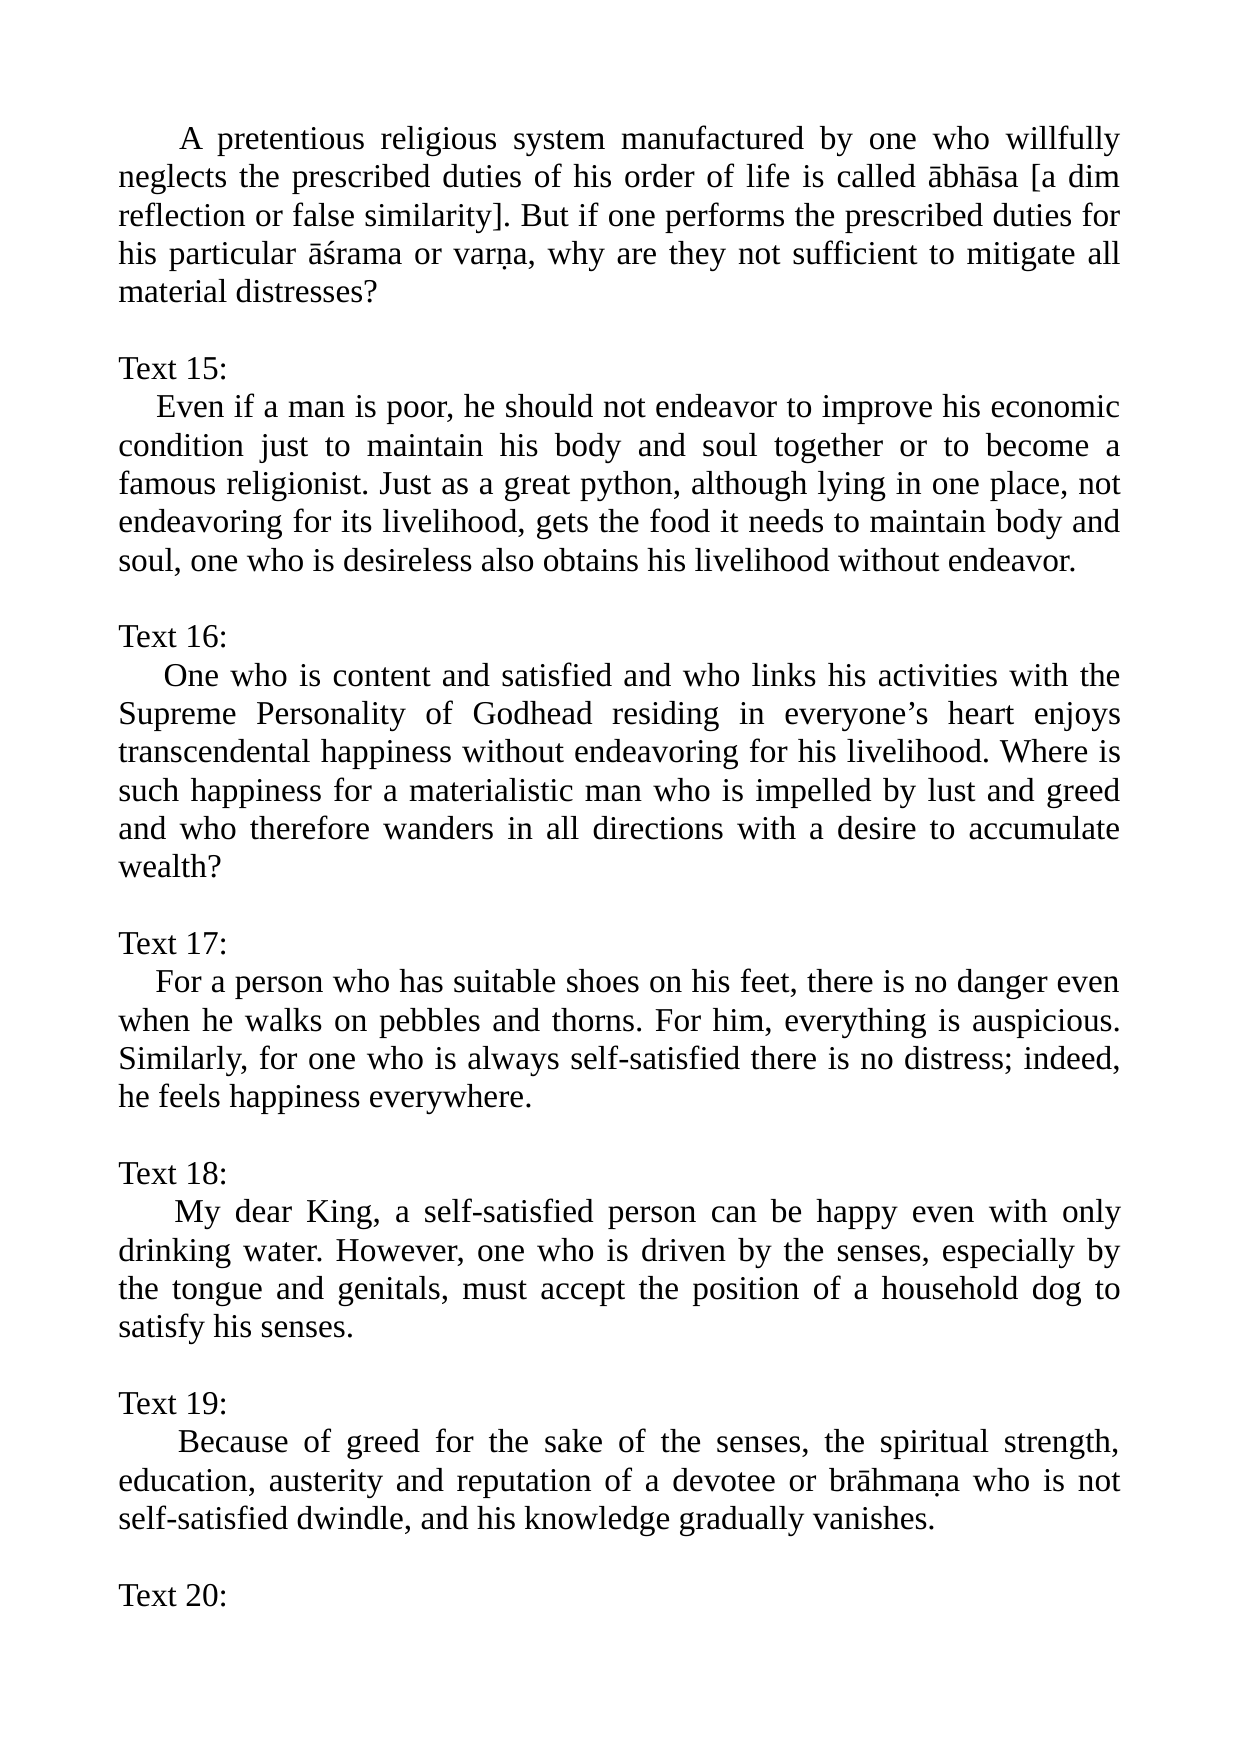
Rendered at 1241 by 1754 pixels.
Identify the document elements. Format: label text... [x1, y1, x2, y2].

text Text 15: [118, 348, 1122, 386]
text Even if a man is poor, he should not endeavor to improve his economic condition just to maintain his body and soul together or to become a famous religionist. Just as a great python, although lying in one place, not endeavoring for its livelihood, gets the food it needs to maintain body and soul, one who is desireless also obtains his livelihood without endeavor. [118, 386, 1122, 578]
text Text 16: [118, 616, 1122, 655]
text Text 20: [118, 1575, 1122, 1613]
text My dear King, a self-satisfied person can be happy even with only drinking water. However, one who is driven by the senses, especially by the tongue and genitals, must accept the position of a household dog to satisfy his senses. [118, 1191, 1122, 1345]
text Text 18: [118, 1153, 1122, 1191]
text Text 19: [118, 1383, 1122, 1421]
text One who is content and satisfied and who links his activities with the Supreme Personality of Godhead residing in everyone’s heart enjoys transcendental happiness without endeavoring for his livelihood. Where is such happiness for a materialistic man who is impelled by lust and greed and who therefore wanders in all directions with a desire to accumulate wealth? [118, 655, 1122, 885]
text For a person who has suitable shoes on his feet, there is no danger even when he walks on pebbles and thorns. For him, everything is auspicious. Similarly, for one who is always self-satisfied there is no distress; indeed, he feels happiness everywhere. [118, 961, 1122, 1115]
text A pretentious religious system manufactured by one who willfully neglects the prescribed duties of his order of life is called ābhāsa [a dim reflection or false similarity]. But if one performs the prescribed duties for his particular āśrama or varṇa, why are they not sufficient to mitigate all material distresses? [118, 118, 1122, 310]
text Because of greed for the sake of the senses, the spiritual strength, education, austerity and reputation of a devotee or brāhmaṇa who is not self-satisfied dwindle, and his knowledge gradually vanishes. [118, 1421, 1122, 1536]
text Text 17: [118, 923, 1122, 961]
